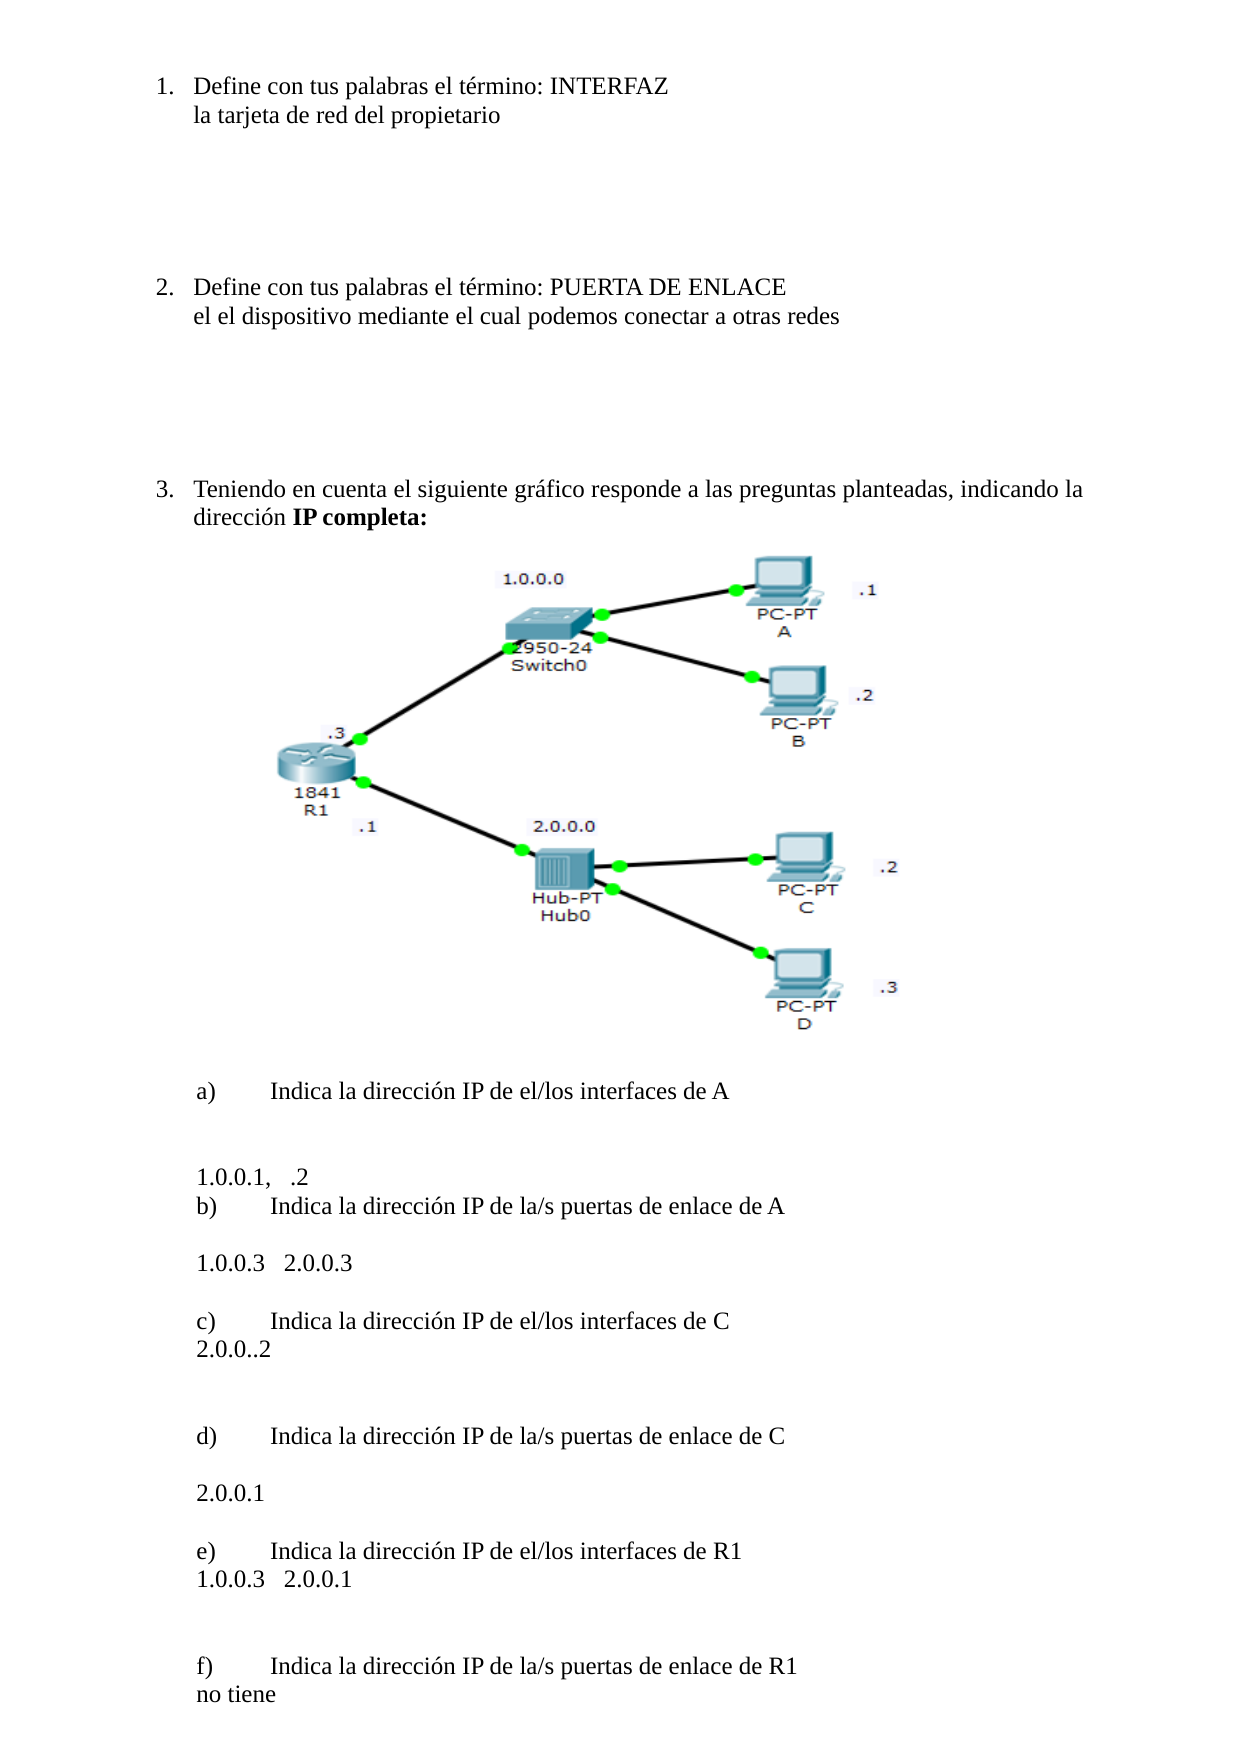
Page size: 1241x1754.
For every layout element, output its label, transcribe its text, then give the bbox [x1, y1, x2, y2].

list Indica la dirección IP de el/los interfaces de C [196, 1306, 1122, 1334]
text 1.0.0.3 2.0.0.3 [196, 1248, 1122, 1277]
list Teniendo en cuenta el siguiente gráfico responde a las preguntas planteadas, indicando la dirección IP completa: [156, 474, 1122, 531]
list Indica la dirección IP de el/los interfaces de A [196, 1076, 1122, 1104]
text 2.0.0.1 [196, 1478, 1122, 1507]
list Indica la dirección IP de la/s puertas de enlace de C [196, 1421, 1122, 1449]
list no tiene [196, 1679, 1122, 1708]
list Define con tus palabras el término: PUERTA DE ENLACE [156, 272, 1122, 301]
text 1.0.0.1, .2 [196, 1162, 1122, 1191]
list el el dispositivo mediante el cual podemos conectar a otras redes [156, 301, 1122, 330]
list Indica la dirección IP de la/s puertas de enlace de R1 [196, 1651, 1122, 1679]
list Indica la dirección IP de la/s puertas de enlace de A [196, 1191, 1122, 1219]
text 2.0.0..2 [196, 1334, 1122, 1363]
text 1.0.0.3 2.0.0.1 [196, 1564, 1122, 1593]
list Define con tus palabras el término: INTERFAZ [156, 71, 1122, 100]
list Indica la dirección IP de el/los interfaces de R1 [196, 1536, 1122, 1564]
list la tarjeta de red del propietario [156, 100, 1122, 129]
picture [234, 548, 1006, 1047]
